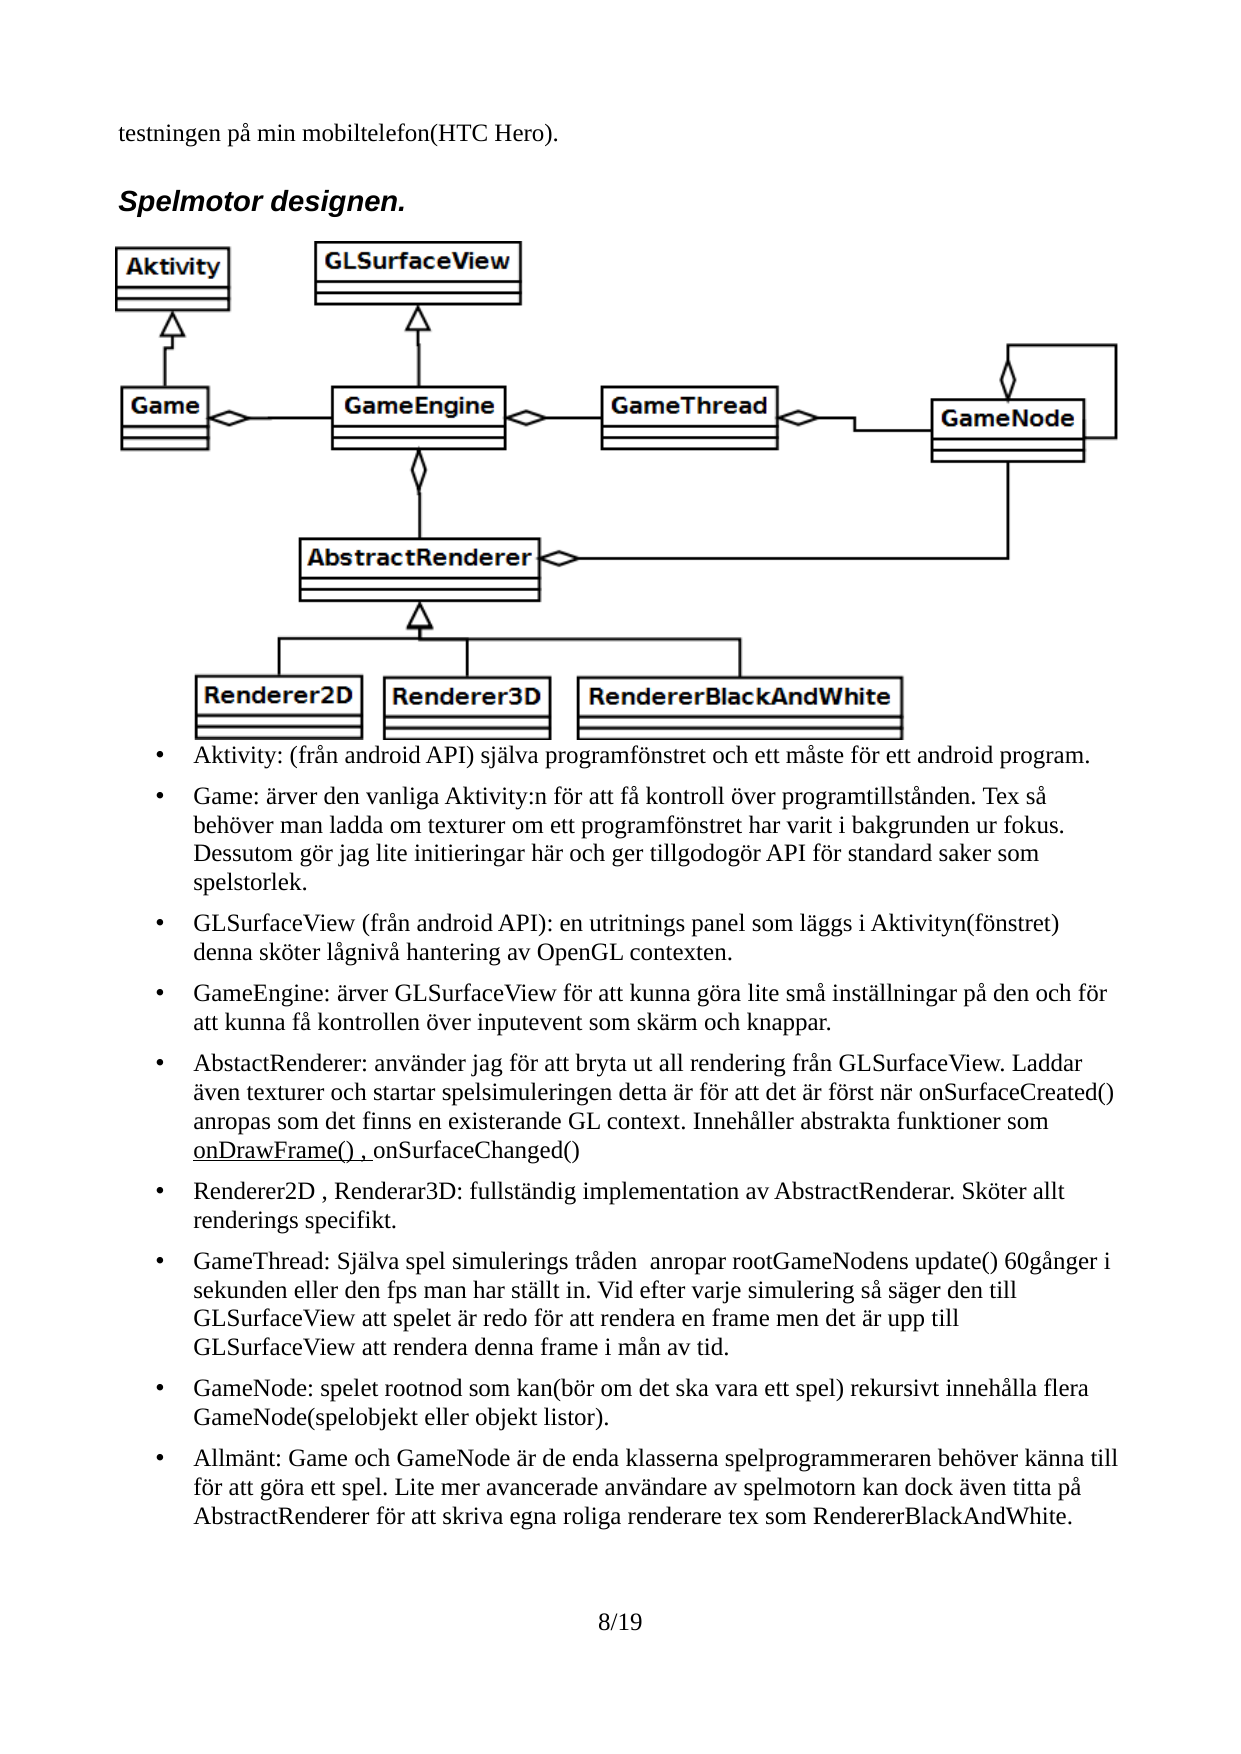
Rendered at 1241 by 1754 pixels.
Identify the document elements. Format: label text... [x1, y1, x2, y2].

list GameEngine: ärver GLSurfaceView för att kunna göra lite små inställningar på den och för att kunna få kontrollen över inputevent som skärm och knappar. [156, 978, 1122, 1036]
list Renderer2D , Renderar3D: fullständig implementation av AbstractRenderar. Sköter allt renderings specifikt. [156, 1176, 1122, 1233]
picture [115, 241, 1119, 740]
subtitle Spelmotor designen. [118, 184, 1122, 218]
list Game: ärver den vanliga Aktivity:n för att få kontroll över programtillstånden. Tex så behöver man ladda om texturer om ett programfönstret har varit i bakgrunden ur fokus. Dessutom gör jag lite initieringar här och ger tillgodogör API för standard saker som spelstorlek. [156, 781, 1122, 896]
list GLSurfaceView (från android API): en utritnings panel som läggs i Aktivityn(fönstret) denna sköter lågnivå hantering av OpenGL contexten. [156, 908, 1122, 966]
list GameThread: Själva spel simulerings tråden anropar rootGameNodens update() 60gånger i sekunden eller den fps man har ställt in. Vid efter varje simulering så säger den till GLSurfaceView att spelet är redo för att rendera en frame men det är upp till GLSurfaceView att rendera denna frame i mån av tid. [156, 1246, 1122, 1361]
list Allmänt: Game och GameNode är de enda klasserna spelprogrammeraren behöver känna till för att göra ett spel. Lite mer avancerade användare av spelmotorn kan dock även titta på AbstractRenderer för att skriva egna roliga renderare tex som RendererBlackAndWhite. [156, 1443, 1122, 1530]
list GameNode: spelet rootnod som kan(bör om det ska vara ett spel) rekursivt innehålla flera GameNode(spelobjekt eller objekt listor). [156, 1373, 1122, 1431]
list Aktivity: (från android API) själva programfönstret och ett måste för ett android program. [156, 230, 1122, 768]
text testningen på min mobiltelefon(HTC Hero). [118, 118, 1122, 147]
list AbstactRenderer: använder jag för att bryta ut all rendering från GLSurfaceView. Laddar även texturer och startar spelsimuleringen detta är för att det är först när onSurfaceCreated() anropas som det finns en existerande GL context. Innehåller abstrakta funktioner som onDrawFrame() , onSurfaceChanged() [156, 1048, 1122, 1163]
